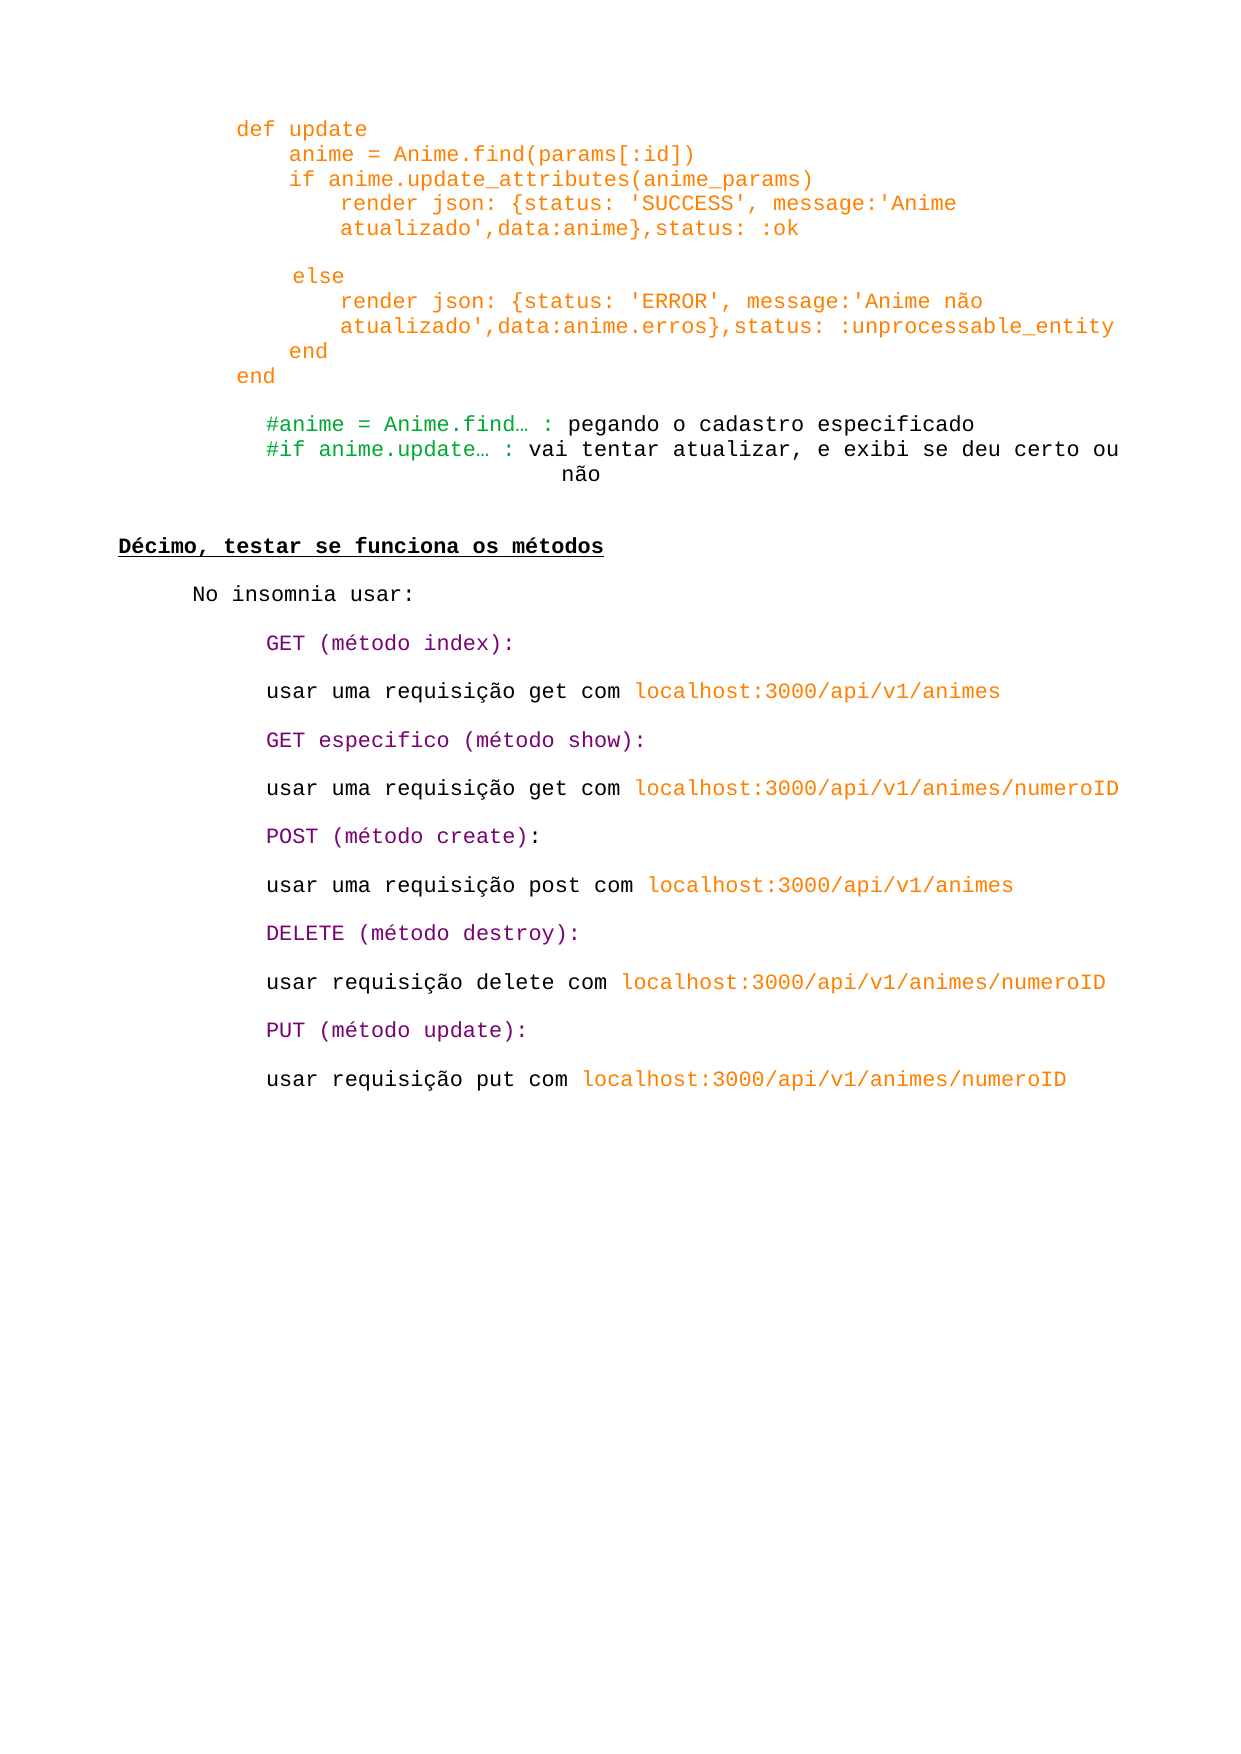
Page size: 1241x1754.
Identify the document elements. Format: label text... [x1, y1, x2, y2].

text render json: {status: 'ERROR', message:'Anime não [118, 291, 1122, 315]
text render json: {status: 'SUCCESS', message:'Anime [118, 192, 1122, 217]
text #if anime.update… : vai tentar atualizar, e exibi se deu certo ou não [118, 438, 1122, 488]
text atualizado',data:anime.erros},status: :unprocessable_entity [118, 315, 1122, 340]
text anime = Anime.find(params[:id]) [118, 143, 1122, 168]
text GET especifico (método show): [118, 729, 1122, 753]
text #anime = Anime.find… : pegando o cadastro especificado [118, 413, 1122, 438]
text usar uma requisição get com localhost:3000/api/v1/animes/numeroID [118, 777, 1122, 802]
text usar uma requisição get com localhost:3000/api/v1/animes [118, 680, 1122, 705]
text atualizado',data:anime},status: :ok [118, 217, 1122, 242]
text POST (método create): [118, 826, 1122, 850]
text Décimo, testar se funciona os métodos [118, 535, 1122, 560]
text usar uma requisição post com localhost:3000/api/v1/animes [118, 874, 1122, 899]
text GET (método index): [118, 632, 1122, 657]
text PUT (método update): [118, 1019, 1122, 1044]
text if anime.update_attributes(anime_params) [118, 168, 1122, 192]
text usar requisição put com localhost:3000/api/v1/animes/numeroID [118, 1068, 1122, 1093]
text DELETE (método destroy): [118, 922, 1122, 947]
text else [118, 266, 1122, 291]
text end [118, 365, 1122, 390]
text def update [118, 118, 1122, 143]
text No insomnia usar: [118, 583, 1122, 608]
text usar requisição delete com localhost:3000/api/v1/animes/numeroID [118, 971, 1122, 996]
text end [118, 340, 1122, 365]
